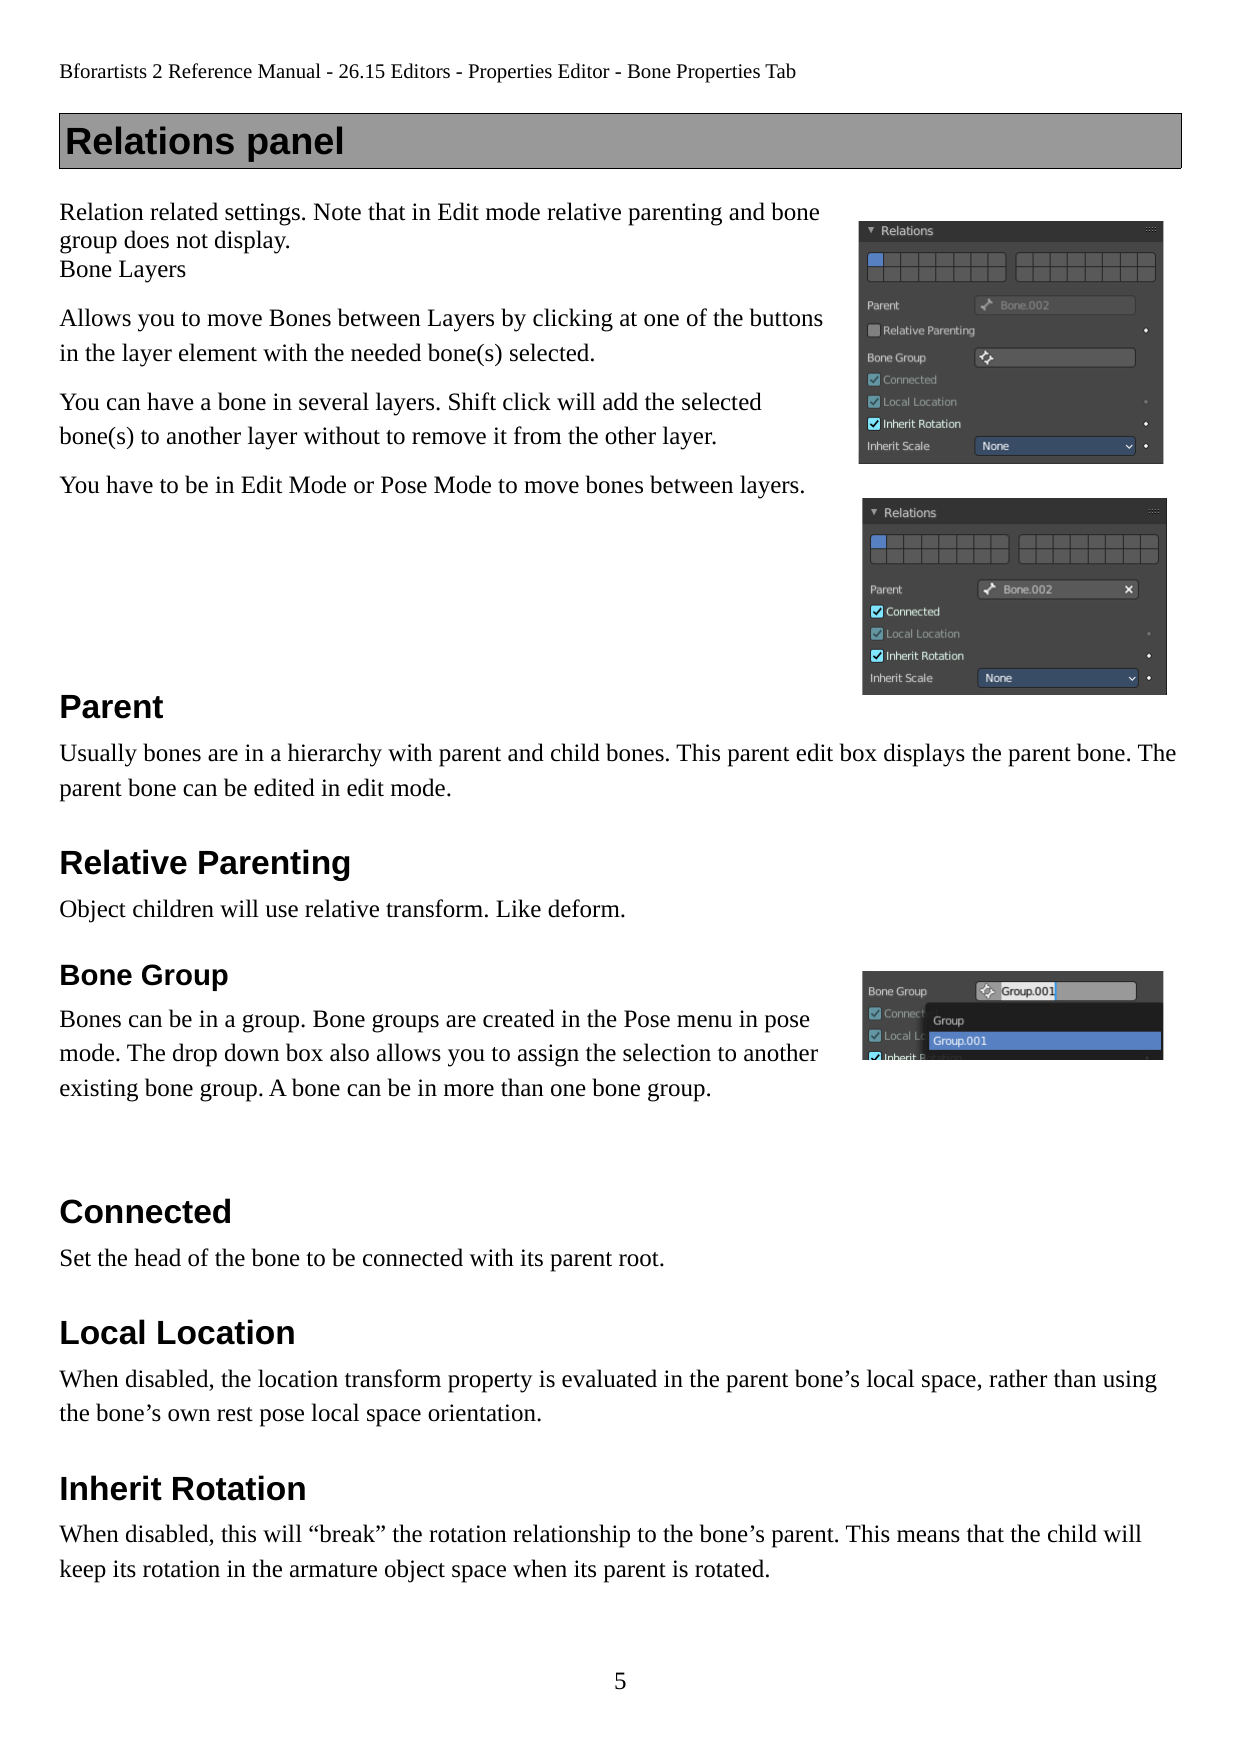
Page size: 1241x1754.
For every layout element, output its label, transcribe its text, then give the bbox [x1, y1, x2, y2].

subtitle Parent [59, 687, 1181, 726]
text You have to be in Edit Mode or Pose Mode to move bones between layers. [59, 470, 1181, 499]
picture [858, 221, 1164, 464]
subtitle Local Location [59, 1313, 1181, 1352]
table_header Relations panel [60, 114, 1181, 168]
subtitle Bone Group [59, 958, 1181, 991]
subtitle Inherit Rotation [59, 1468, 1181, 1507]
text You can have a bone in several layers. Shift click will add the selected bone(s) to another layer without to remove it from the other layer. [59, 387, 858, 450]
text Relation related settings. Note that in Edit mode relative parenting and bone group does not display. [59, 197, 1181, 254]
text Object children will use relative transform. Like deform. [59, 894, 1181, 923]
text When disabled, this will “break” the rotation relationship to the bone’s parent. This means that the child will keep its rotation in the armature object space when its parent is rotated. [59, 1519, 1181, 1583]
text When disabled, the location transform property is evaluated in the parent bone’s local space, rather than using the bone’s own rest pose local space orientation. [59, 1364, 1181, 1427]
picture [862, 971, 1164, 1060]
text Bone Layers [59, 254, 858, 283]
text Usually bones are in a hierarchy with parent and child bones. This parent edit box displays the parent bone. The parent bone can be edited in edit mode. [59, 738, 1181, 802]
picture [862, 498, 1167, 695]
text Allows you to move Bones between Layers by clicking at one of the buttons in the layer element with the needed bone(s) selected. [59, 303, 858, 366]
subtitle Connected [59, 1192, 1181, 1231]
subtitle Relative Parenting [59, 843, 1181, 882]
text Set the head of the bone to be connected with its parent root. [59, 1243, 1181, 1272]
text [1164, 254, 1181, 283]
text Bones can be in a group. Bone groups are created in the Pose menu in pose mode. The drop down box also allows you to assign the selection to another existing bone group. A bone can be in more than one bone group. [59, 1004, 1181, 1102]
